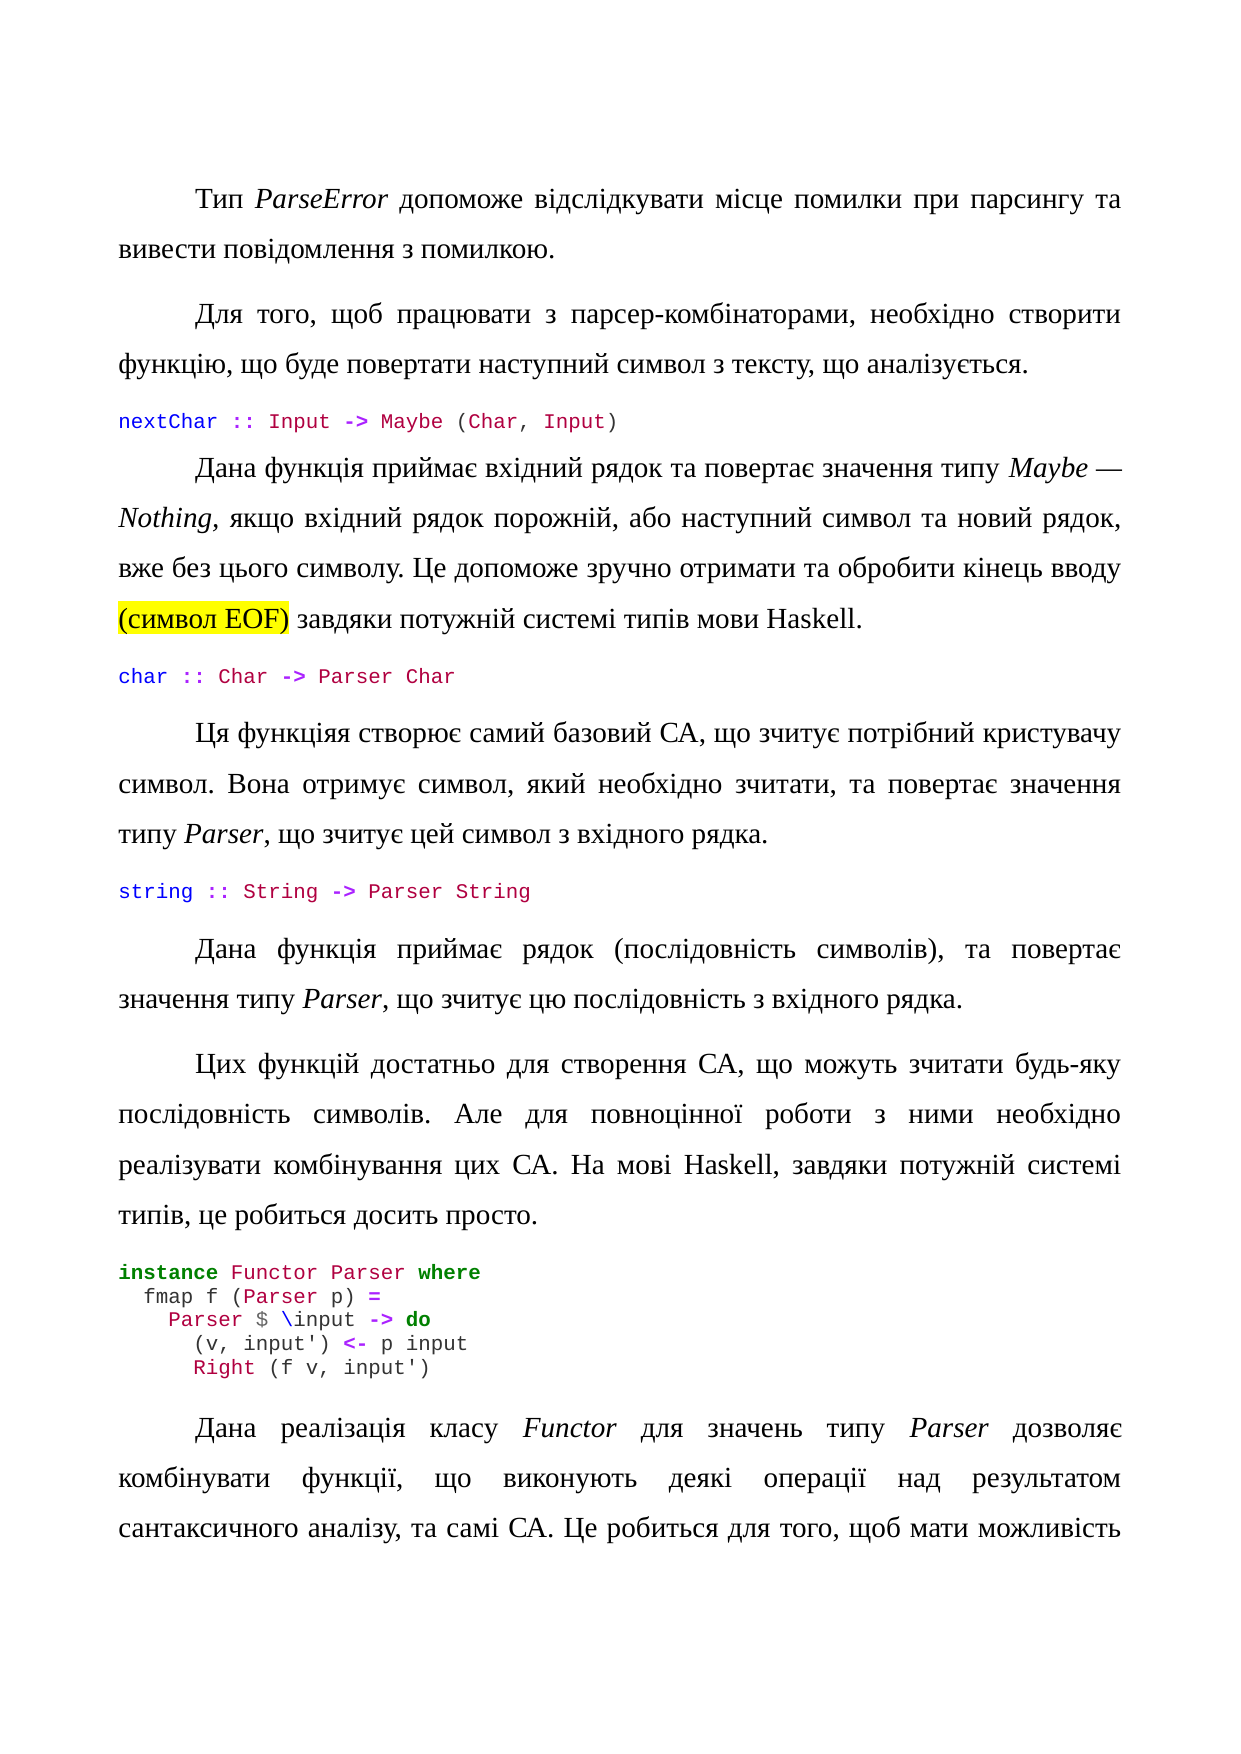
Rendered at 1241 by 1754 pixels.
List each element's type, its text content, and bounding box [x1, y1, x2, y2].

text Дана функція приймає вхідний рядок та повертає значення типу Maybe — Nothing, якщо вхідний рядок порожній, або наступний символ та новий рядок, вже без цього символу. Це допоможе зручно отримати та обробити кінець вводу (символ EOF) завдяки потужній системі типів мови Haskell. [118, 450, 1122, 634]
text (v, input') <- p input [118, 1333, 1122, 1357]
text fmap f (Parser p) = [118, 1286, 1122, 1309]
text string :: String -> Parser String [118, 881, 1122, 905]
text Тип ParseError допоможе відслідкувати місце помилки при парсингу та вивести повідомлення з помилкою. [118, 181, 1122, 265]
text instance Functor Parser where [118, 1262, 1122, 1286]
text char :: Char -> Parser Char [118, 666, 1122, 689]
text Parser $ \input -> do [118, 1309, 1122, 1333]
text Ця функціяя створює самий базовий СА, що зчитує потрібний кристувачу символ. Вона отримує символ, який необхідно зчитати, та повертає значення типу Parser, що зчитує цей символ з вхідного рядка. [118, 716, 1122, 850]
text Right (f v, input') [118, 1357, 1122, 1380]
text Дана реалізація класу Functor для значень типу Parser дозволяє комбінувати функції, що виконують деякі операції над результатом сантаксичного аналізу, та самі СА. Це робиться для того, щоб мати можливість [118, 1410, 1122, 1544]
text nextChar :: Input -> Maybe (Char, Input) [118, 412, 1122, 435]
text Дана функція приймає рядок (послідовність символів), та повертає значення типу Parser, що зчитує цю послідовність з вхідного рядка. [118, 931, 1122, 1015]
text Цих функцій достатньо для створення СА, що можуть зчитати будь-яку послідовність символів. Але для повноцінної роботи з ними необхідно реалізувати комбінування цих СА. На мові Haskell, завдяки потужній системі типів, це робиться досить просто. [118, 1046, 1122, 1231]
text Для того, щоб працювати з парсер-комбінаторами, необхідно створити функцію, що буде повертати наступний символ з тексту, що аналізується. [118, 296, 1122, 380]
